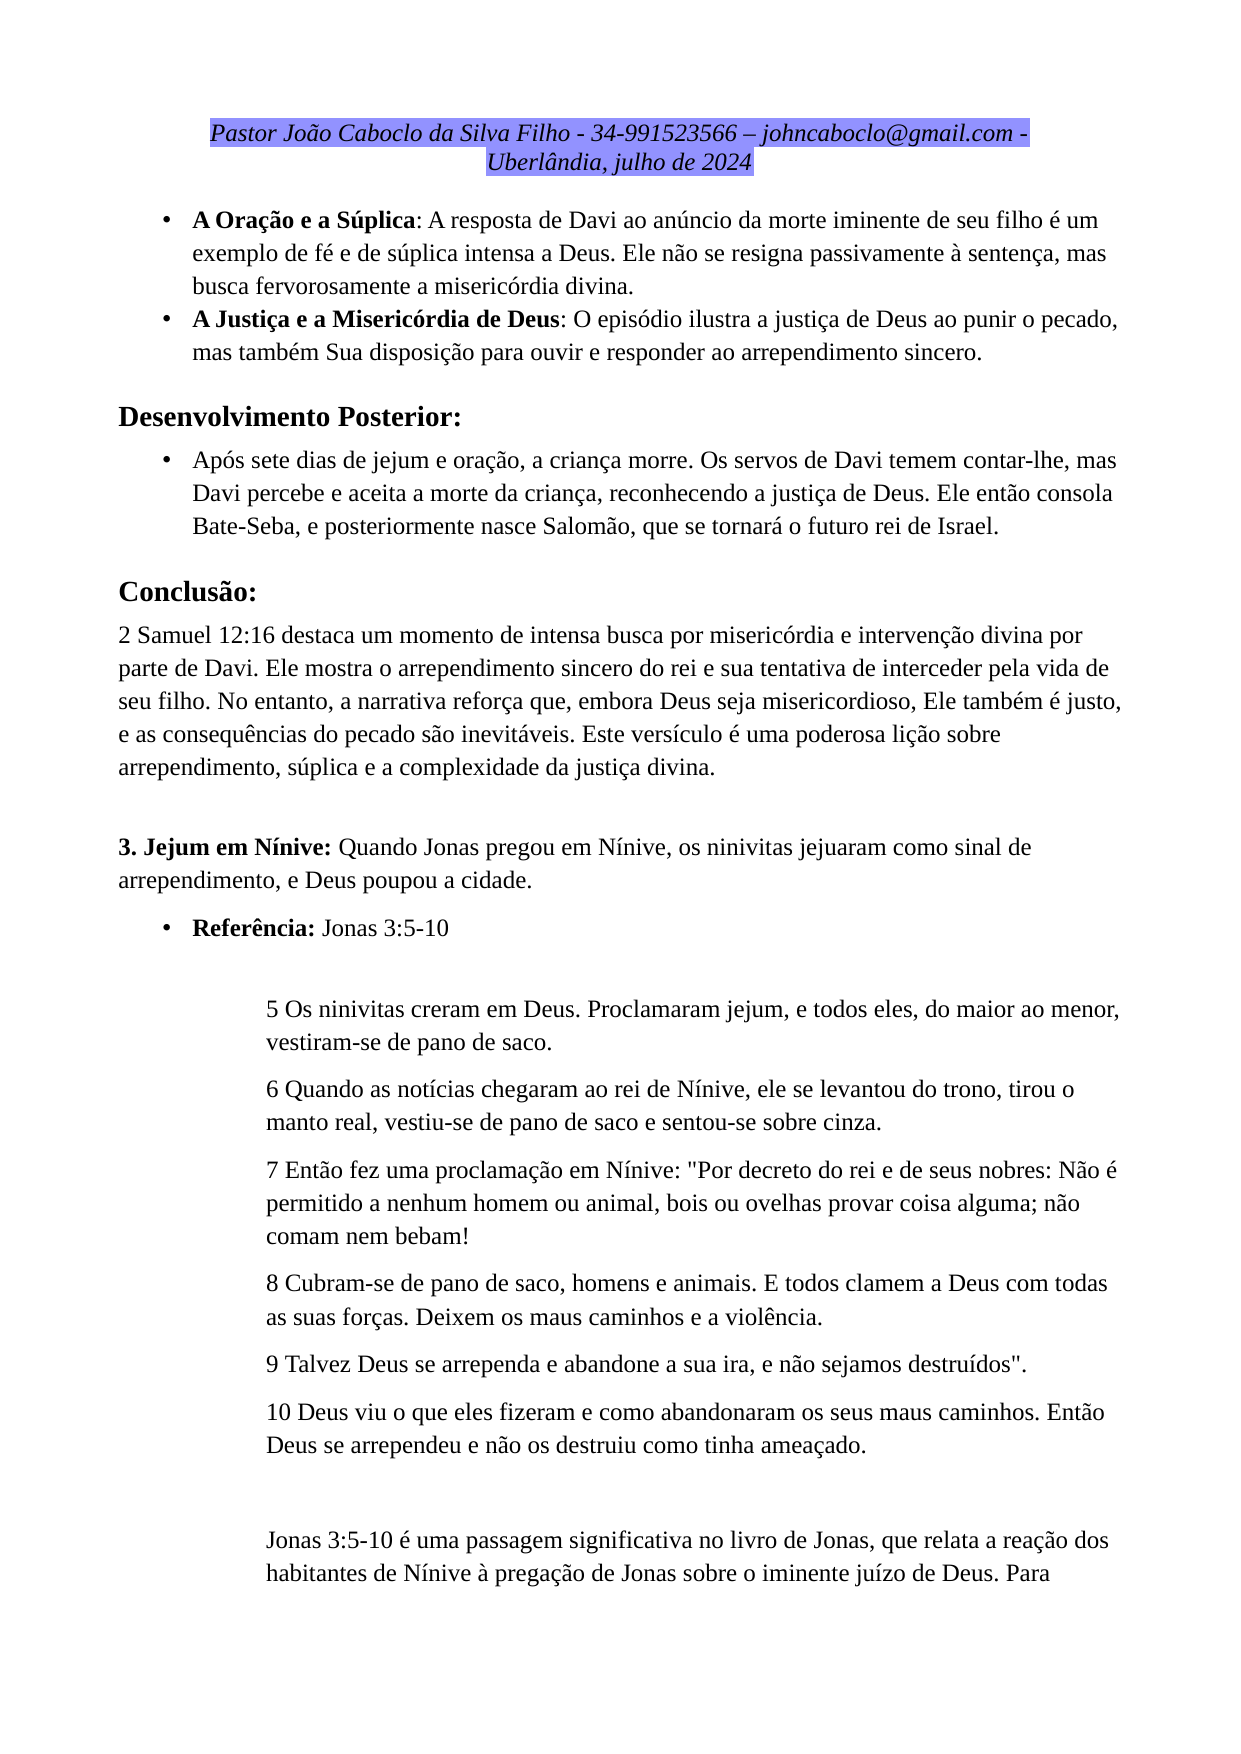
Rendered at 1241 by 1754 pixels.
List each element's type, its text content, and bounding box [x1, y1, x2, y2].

subtitle Conclusão: [118, 574, 1122, 607]
list Após sete dias de jejum e oração, a criança morre. Os servos de Davi temem contar-lhe, mas Davi percebe e aceita a morte da criança, reconhecendo a justiça de Deus. Ele então consola Bate-Seba, e posteriormente nasce Salomão, que se tornará o futuro rei de Israel. [162, 445, 1122, 540]
text 6 Quando as notícias chegaram ao rei de Nínive, ele se levantou do trono, tirou o manto real, vestiu-se de pano de saco e sentou-se sobre cinza. [266, 1074, 1122, 1136]
text 2 Samuel 12:16 destaca um momento de intensa busca por misericórdia e intervenção divina por parte de Davi. Ele mostra o arrependimento sincero do rei e sua tentativa de interceder pela vida de seu filho. No entanto, a narrativa reforça que, embora Deus seja misericordioso, Ele também é justo, e as consequências do pecado são inevitáveis. Este versículo é uma poderosa lição sobre arrependimento, súplica e a complexidade da justiça divina. [118, 620, 1122, 781]
list Referência: Jonas 3:5-10 [162, 913, 1122, 942]
text 7 Então fez uma proclamação em Nínive: "Por decreto do rei e de seus nobres: Não é permitido a nenhum homem ou animal, bois ou ovelhas provar coisa alguma; não comam nem bebam! [266, 1155, 1122, 1250]
list A Oração e a Súplica: A resposta de Davi ao anúncio da morte iminente de seu filho é um exemplo de fé e de súplica intensa a Deus. Ele não se resigna passivamente à sentença, mas busca fervorosamente a misericórdia divina. [162, 205, 1122, 300]
text 3. Jejum em Nínive: Quando Jonas pregou em Nínive, os ninivitas jejuaram como sinal de arrependimento, e Deus poupou a cidade. [118, 832, 1122, 894]
subtitle Desenvolvimento Posterior: [118, 399, 1122, 433]
text Jonas 3:5-10 é uma passagem significativa no livro de Jonas, que relata a reação dos habitantes de Nínive à pregação de Jonas sobre o iminente juízo de Deus. Para [266, 1525, 1122, 1587]
text 10 Deus viu o que eles fizeram e como abandonaram os seus maus caminhos. Então Deus se arrependeu e não os destruiu como tinha ameaçado. [266, 1397, 1122, 1458]
list A Justiça e a Misericórdia de Deus: O episódio ilustra a justiça de Deus ao punir o pecado, mas também Sua disposição para ouvir e responder ao arrependimento sincero. [162, 304, 1122, 366]
text 8 Cubram-se de pano de saco, homens e animais. E todos clamem a Deus com todas as suas forças. Deixem os maus caminhos e a violência. [266, 1268, 1122, 1330]
text 9 Talvez Deus se arrependa e abandone a sua ira, e não sejamos destruídos". [266, 1349, 1122, 1378]
text 5 Os ninivitas creram em Deus. Proclamaram jejum, e todos eles, do maior ao menor, vestiram-se de pano de saco. [266, 994, 1122, 1055]
